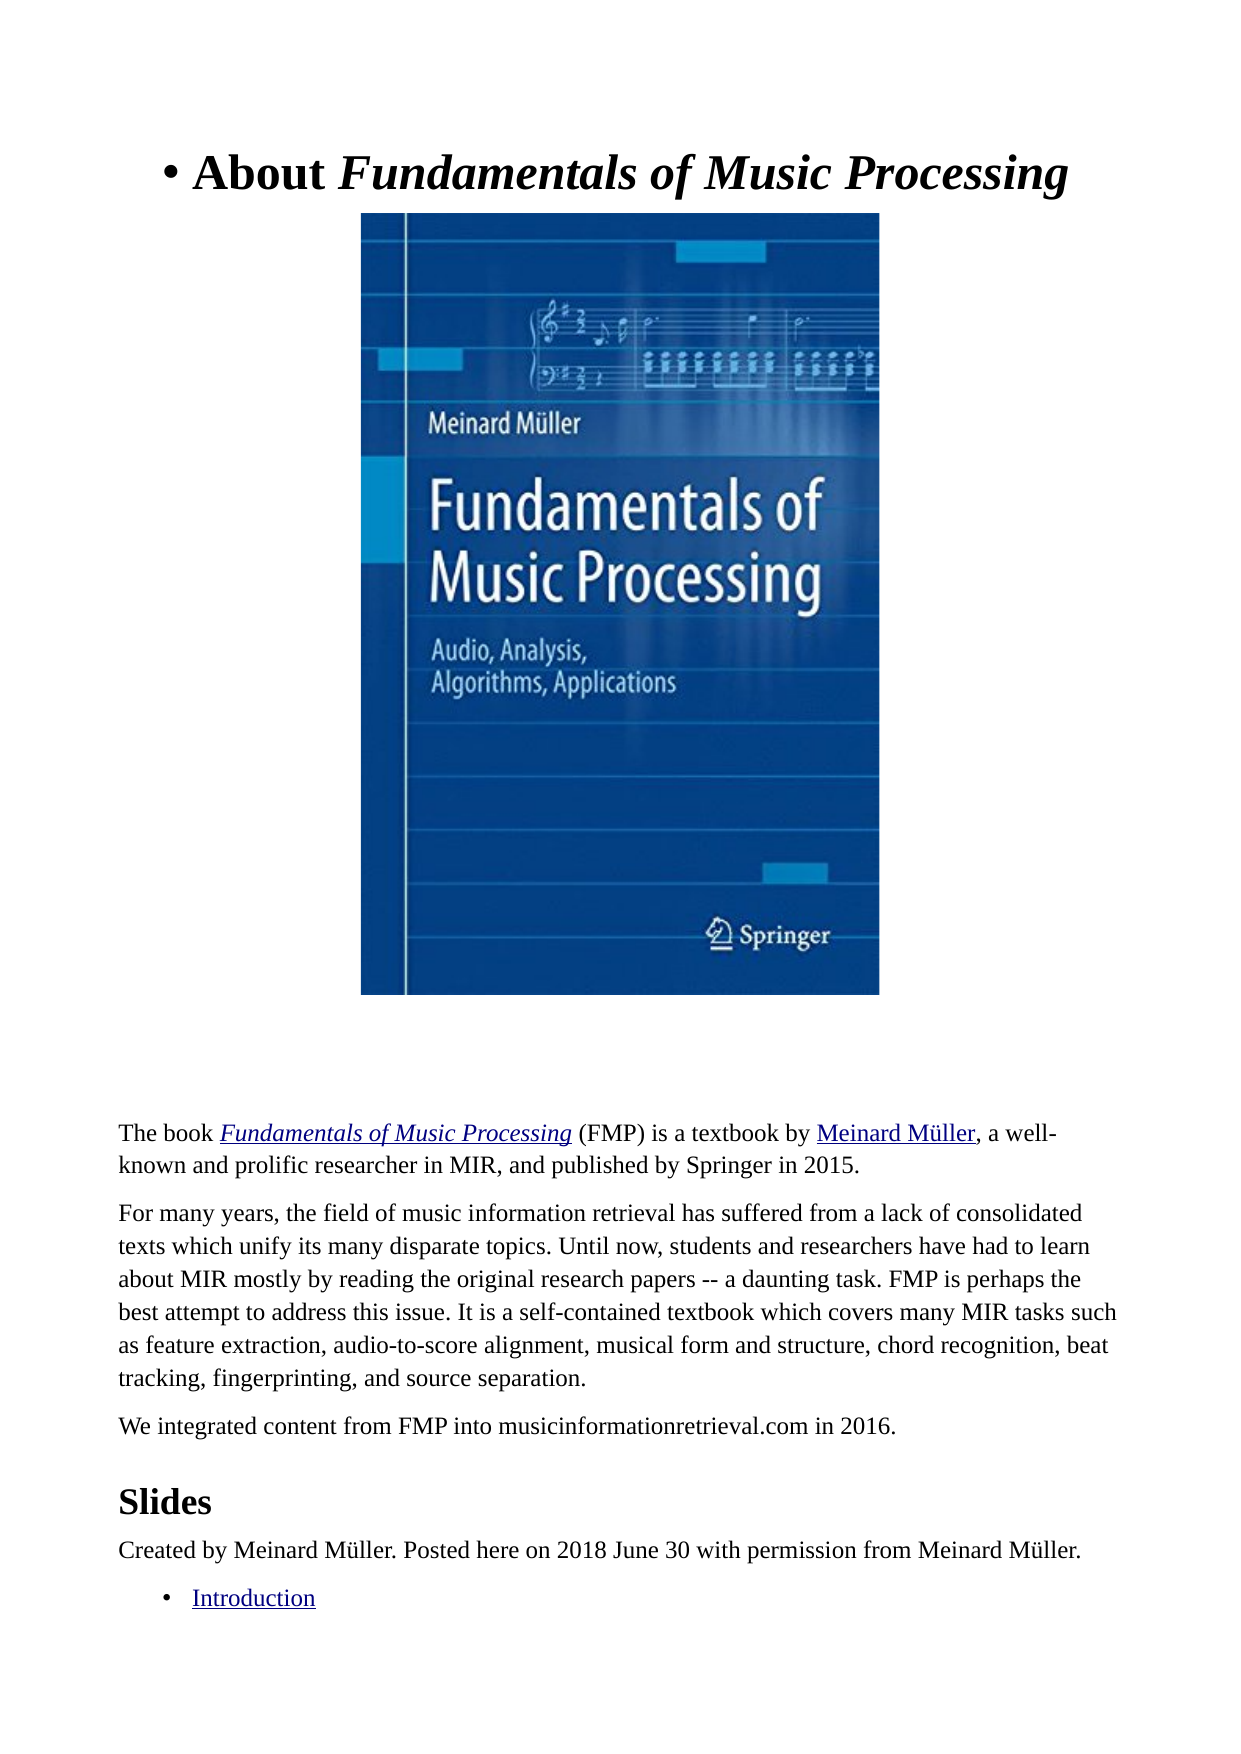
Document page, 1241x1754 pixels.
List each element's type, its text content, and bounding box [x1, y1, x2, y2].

subtitle About Fundamentals of Music Processing [162, 143, 1122, 201]
text For many years, the field of music information retrieval has suffered from a lack of consolidated texts which unify its many disparate topics. Until now, students and researchers have had to learn about MIR mostly by reading the original research papers -- a daunting task. FMP is perhaps the best attempt to address this issue. It is a self-contained textbook which covers many MIR tasks such as feature extraction, audio-to-score alignment, musical form and structure, chord recognition, beat tracking, fingerprinting, and source separation. [118, 1198, 1122, 1392]
subtitle Slides [118, 1479, 1122, 1522]
text Created by Meinard Müller. Posted here on 2018 June 30 with permission from Meinard Müller. [118, 1535, 1122, 1564]
text The book Fundamentals of Music Processing (FMP) is a textbook by Meinard Müller, a well-known and prolific researcher in MIR, and published by Springer in 2015. [118, 1118, 1122, 1179]
list Introduction [162, 1583, 1122, 1611]
text We integrated content from FMP into musicinformationretrieval.com in 2016. [118, 1411, 1122, 1440]
picture [360, 213, 880, 995]
